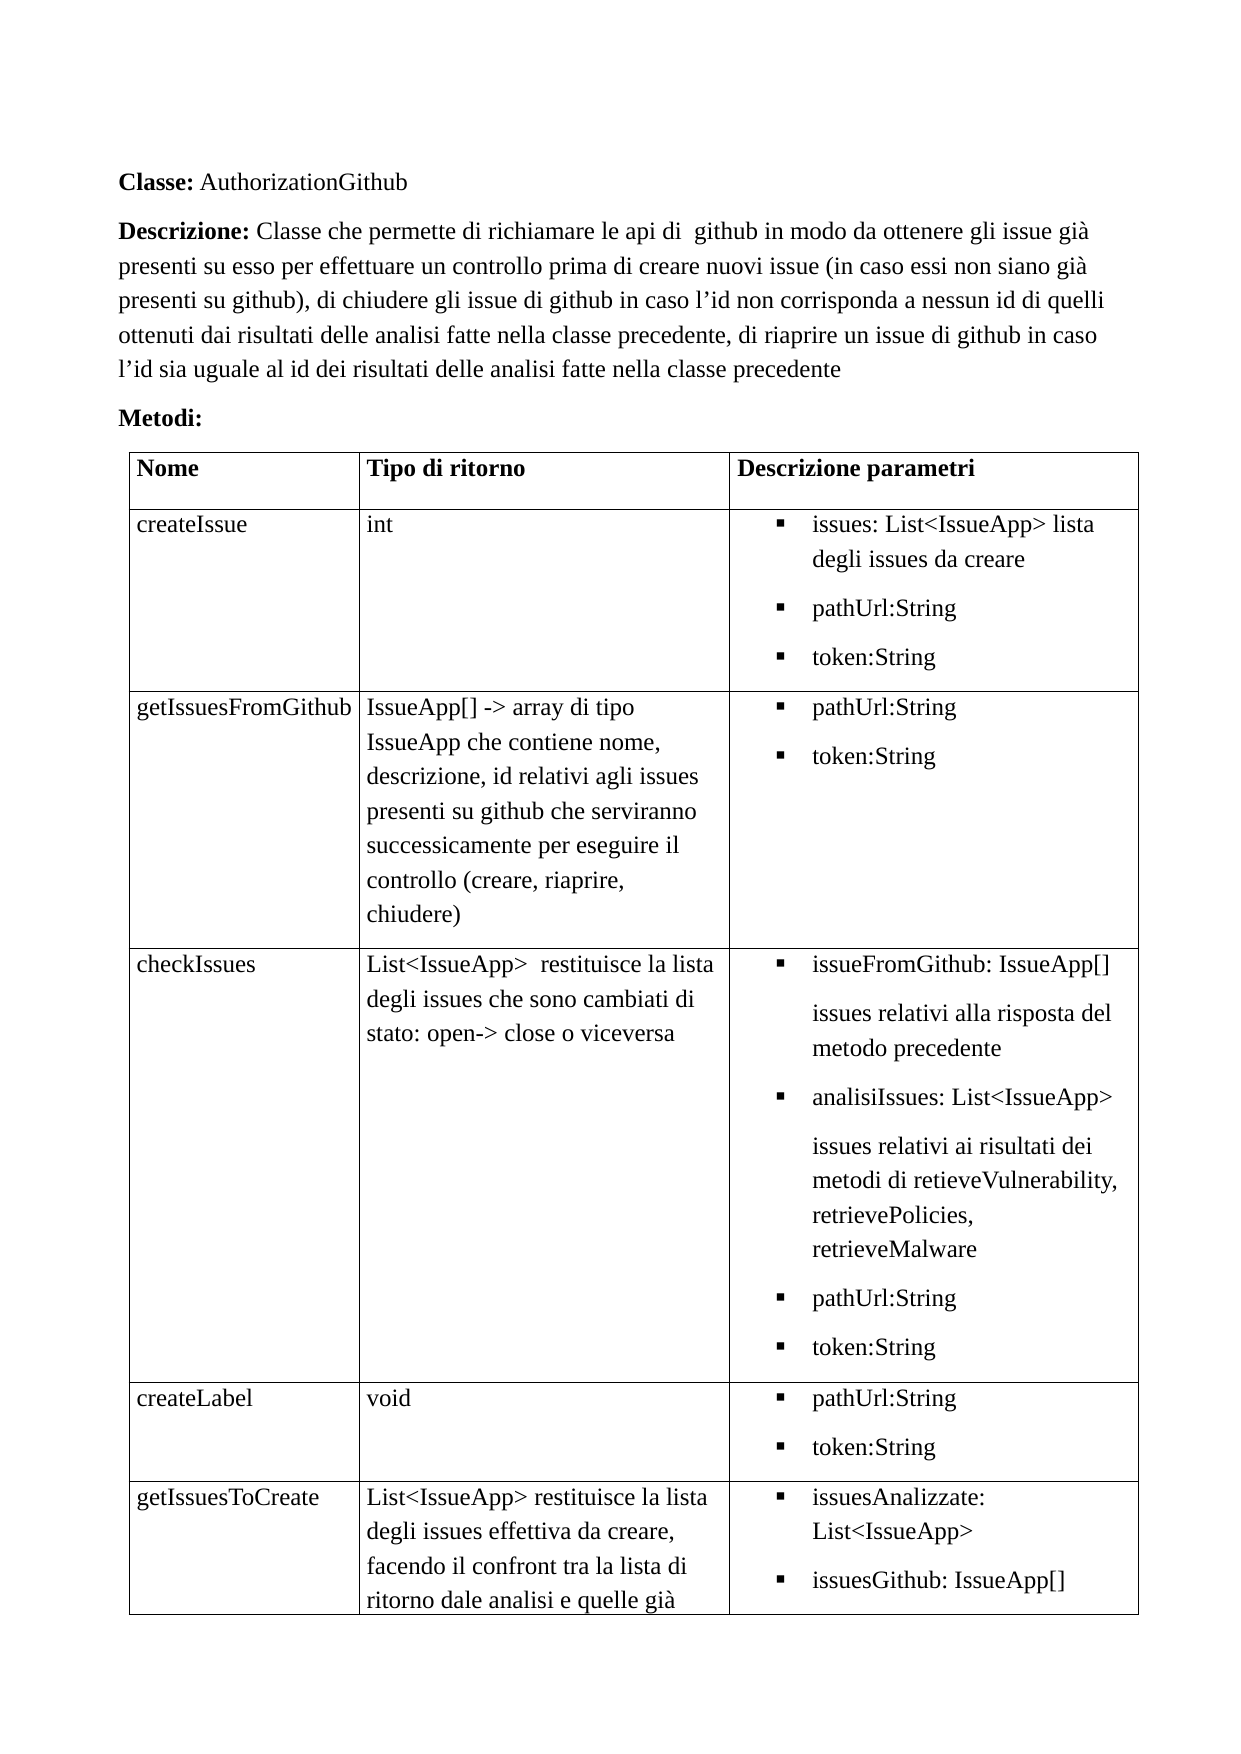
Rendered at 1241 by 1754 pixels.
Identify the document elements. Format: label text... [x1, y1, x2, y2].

table_cell void [360, 1383, 729, 1481]
table_header Nome [130, 453, 359, 508]
table_cell createLabel [130, 1383, 359, 1481]
table_cell issueFromGithub: IssueApp[] issues relativi alla risposta del metodo precedente analisiIssues: List<IssueApp> issues relativi ai risultati dei metodi di retieveVulnerability, retrievePolicies, retrieveMalware pathUrl:String token:String [730, 949, 1138, 1382]
table_cell getIssuesFromGithub [130, 692, 359, 948]
text Classe: AuthorizationGithub [118, 167, 1122, 196]
table_cell IssueApp[] -> array di tipo IssueApp che contiene nome, descrizione, id relativi agli issues presenti su github che serviranno successicamente per eseguire il controllo (creare, riaprire, chiudere) [360, 692, 729, 948]
table_cell List<IssueApp> restituisce la lista degli issues effettiva da creare, facendo il confront tra la lista di ritorno dale analisi e quelle già [360, 1482, 729, 1614]
table_cell createIssue [130, 510, 359, 691]
table_cell checkIssues [130, 949, 359, 1382]
text Descrizione: Classe che permette di richiamare le api di github in modo da ottenere gli issue già presenti su esso per effettuare un controllo prima di creare nuovi issue (in caso essi non siano già presenti su github), di chiudere gli issue di github in caso l’id non corrisponda a nessun id di quelli ottenuti dai risultati delle analisi fatte nella classe precedente, di riaprire un issue di github in caso l’id sia uguale al id dei risultati delle analisi fatte nella classe precedente [118, 216, 1122, 383]
table_cell int [360, 510, 729, 691]
table_cell getIssuesToCreate [130, 1482, 359, 1614]
table_cell issuesAnalizzate: List<IssueApp> issuesGithub: IssueApp[] [730, 1482, 1138, 1614]
text Metodi: [118, 403, 1122, 432]
table_header Descrizione parametri [730, 453, 1138, 508]
table_cell issues: List<IssueApp> lista degli issues da creare pathUrl:String token:String [730, 510, 1138, 691]
table_cell pathUrl:String token:String [730, 692, 1138, 948]
table_cell pathUrl:String token:String [730, 1383, 1138, 1481]
table_header Tipo di ritorno [360, 453, 729, 508]
table_cell List<IssueApp> restituisce la lista degli issues che sono cambiati di stato: open-> close o viceversa [360, 949, 729, 1382]
